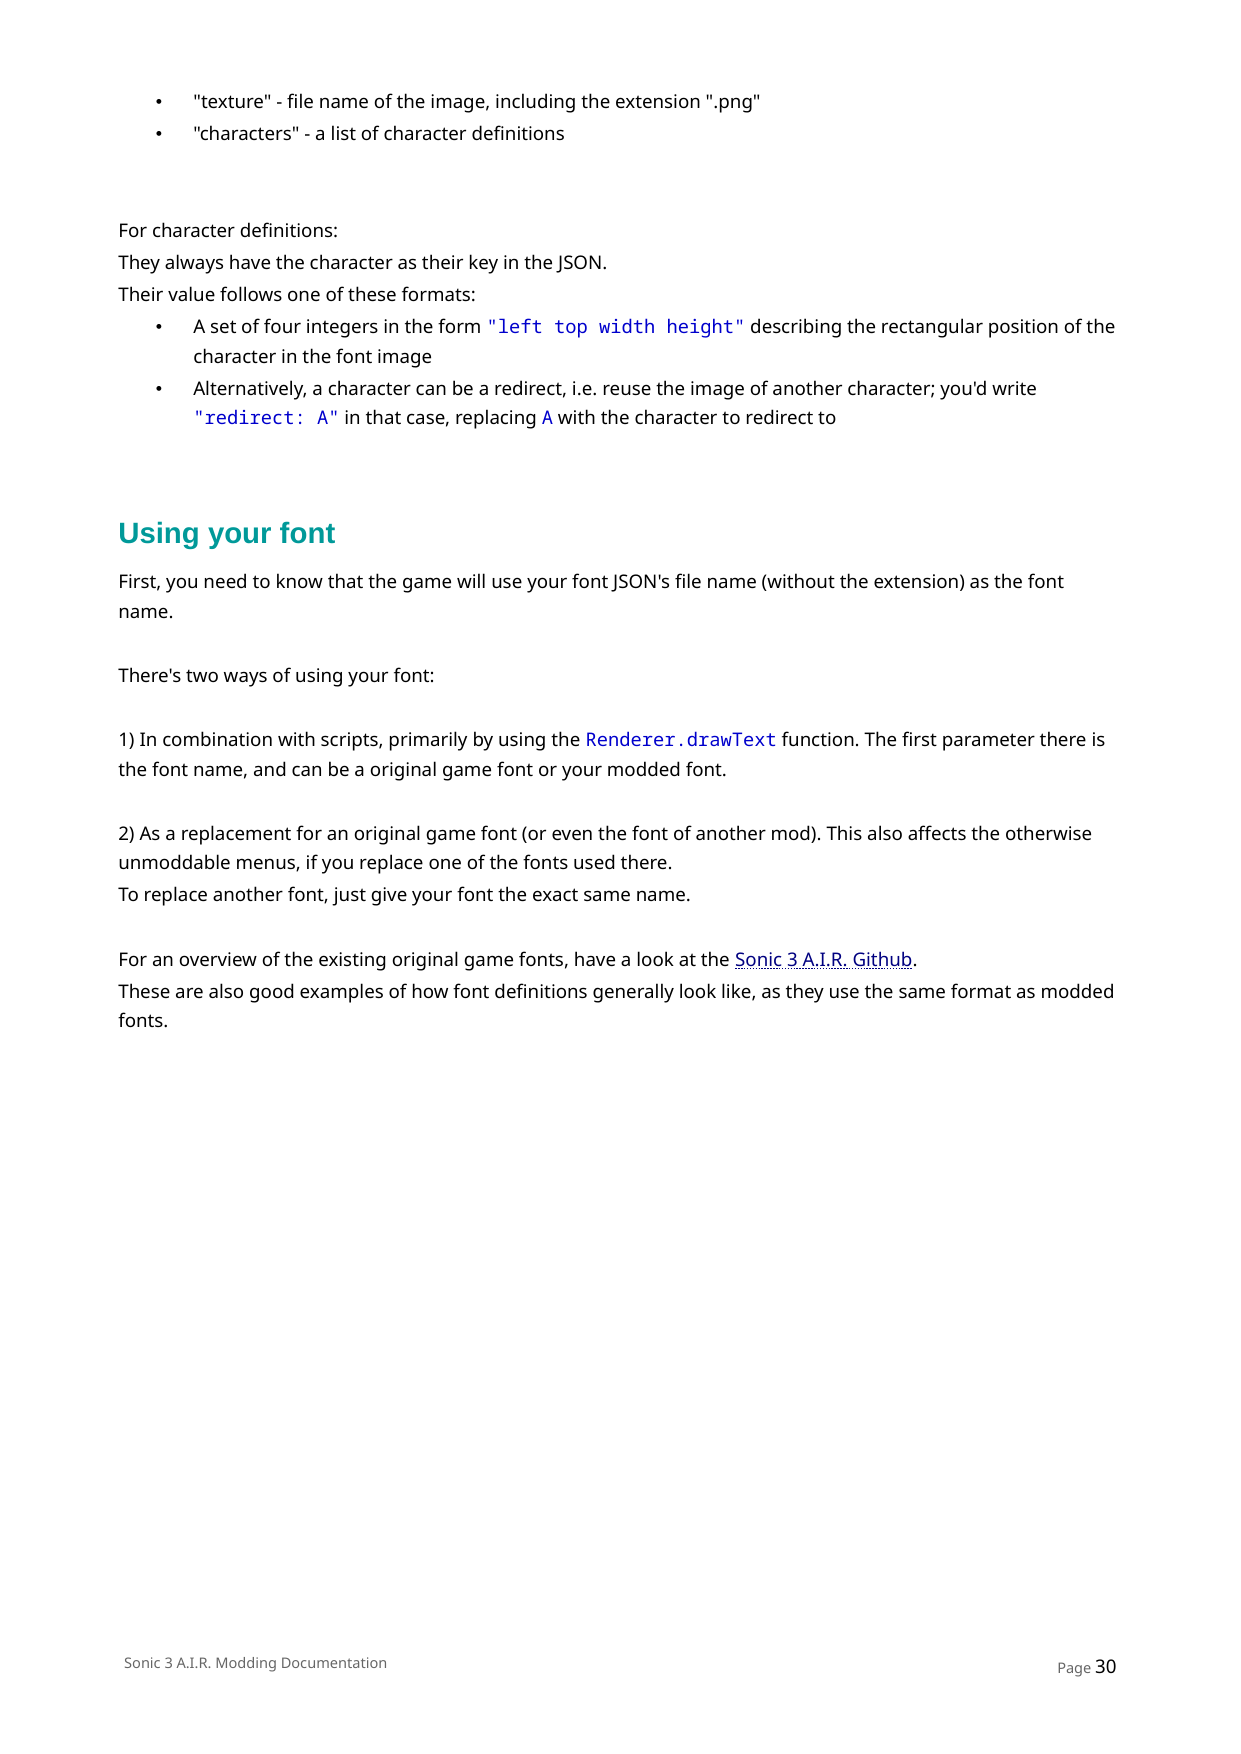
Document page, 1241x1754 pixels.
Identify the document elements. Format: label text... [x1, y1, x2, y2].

text For an overview of the existing original game fonts, have a look at the Sonic 3 A.I.R. Github. [118, 946, 1122, 972]
text To replace another font, just give your font the exact same name. [118, 882, 1122, 907]
list A set of four integers in the form "left top width height" describing the rectangular position of the character in the font image [156, 314, 1122, 369]
text First, you need to know that the game will use your font JSON's file name (without the extension) as the font name. [118, 569, 1122, 623]
text 1) In combination with scripts, primarily by using the Renderer.drawText function. The first parameter there is the font name, and can be a original game font or your modded font. [118, 727, 1122, 781]
text 2) As a replacement for an original game font (or even the font of another mod). This also affects the otherwise unmoddable menus, if you replace one of the fonts used there. [118, 820, 1122, 875]
list "texture" - file name of the image, including the extension ".png" [156, 88, 1122, 114]
text Their value follows one of these formats: [118, 282, 1122, 307]
text They always have the character as their key in the JSON. [118, 249, 1122, 275]
text These are also good examples of how font definitions generally look like, as they use the same format as modded fonts. [118, 978, 1122, 1033]
list Alternatively, a character can be a redirect, i.e. reuse the image of another character; you'd write "redirect: A" in that case, replacing A with the character to redirect to [156, 375, 1122, 430]
subtitle Using your font [118, 516, 1122, 549]
list "characters" - a list of character definitions [156, 121, 1122, 146]
text For character definitions: [118, 217, 1122, 243]
text There's two ways of using your font: [118, 662, 1122, 688]
